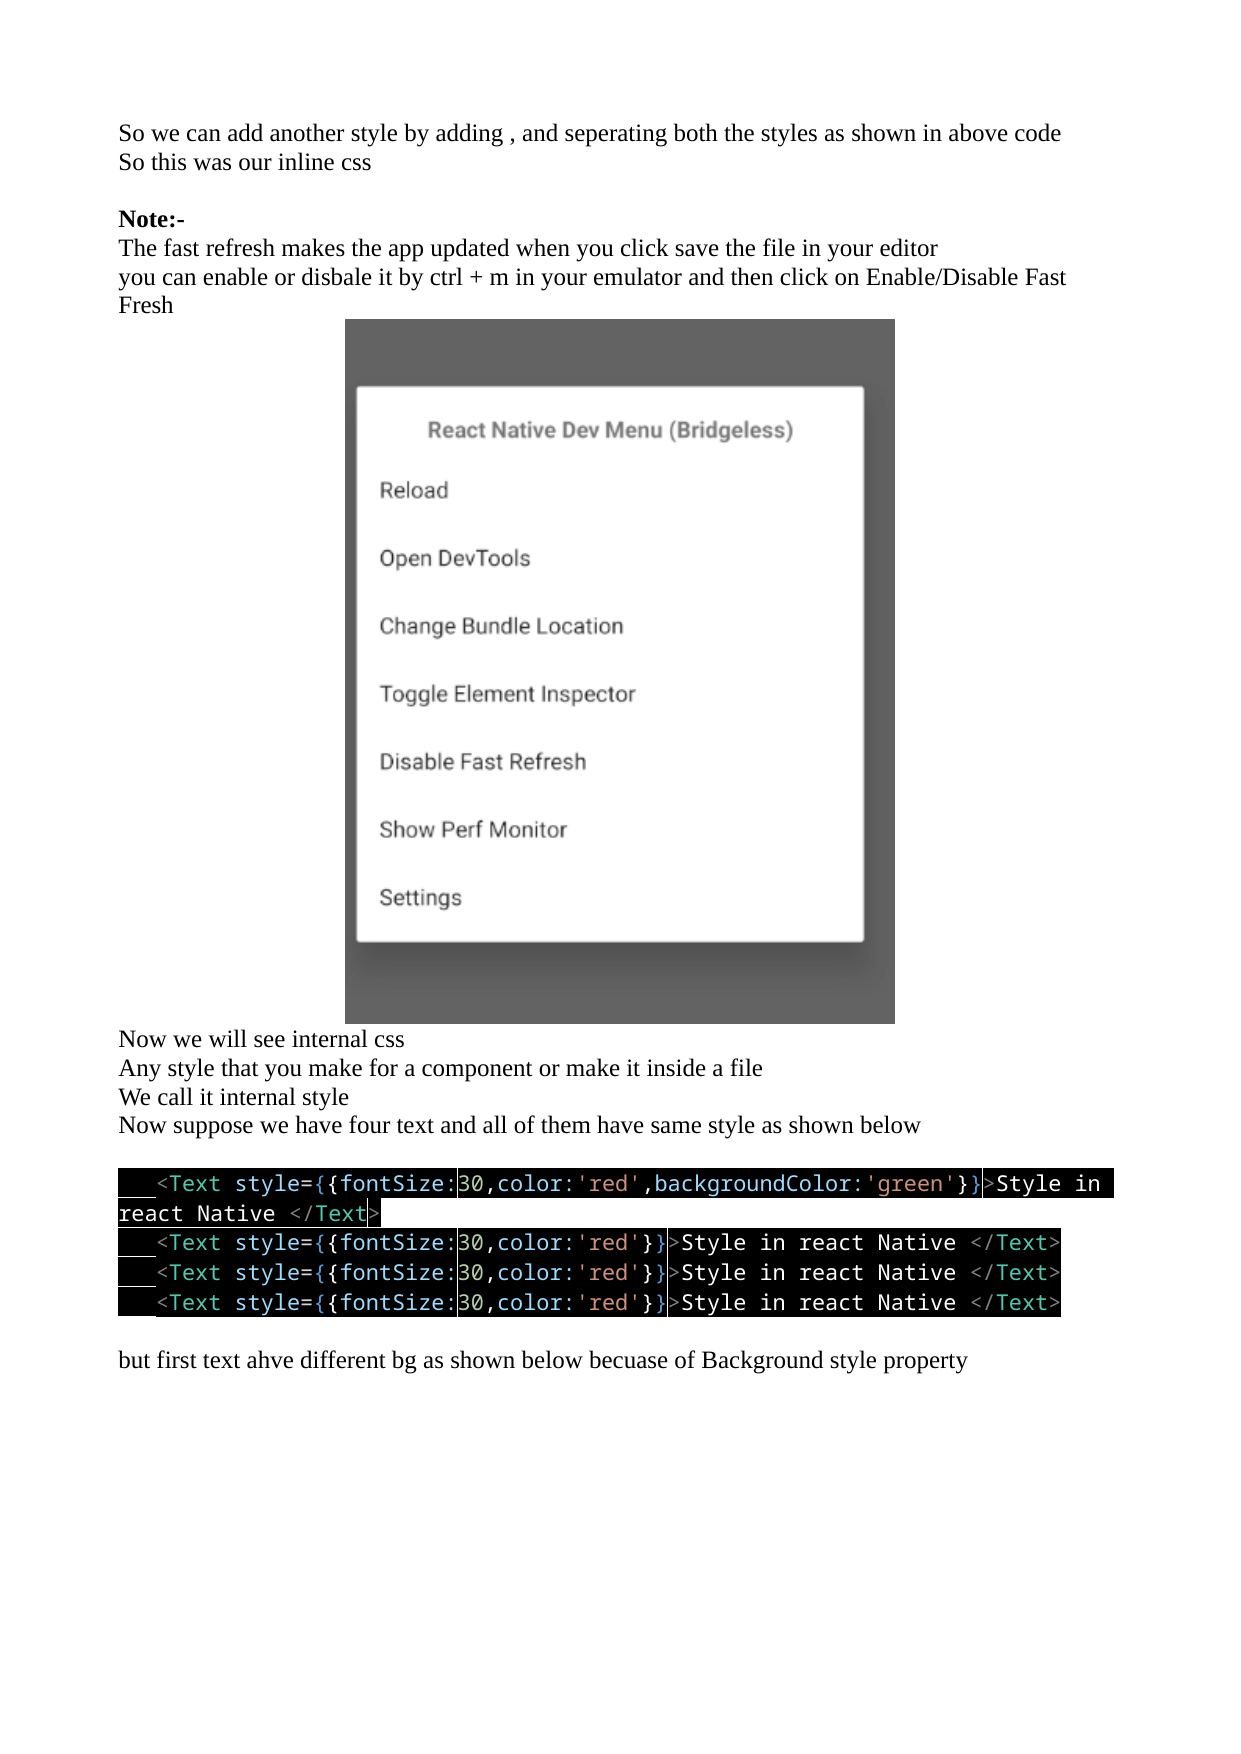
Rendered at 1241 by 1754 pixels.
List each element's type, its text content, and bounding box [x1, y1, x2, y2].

text <Text style={{fontSize:30,color:'red',backgroundColor:'green'}}>Style in react Native </Text> [118, 1168, 1122, 1227]
text Note:- [118, 204, 1122, 233]
picture [345, 319, 895, 1024]
text Now suppose we have four text and all of them have same style as shown below [118, 1110, 1122, 1139]
text but first text ahve different bg as shown below becuase of Background style property [118, 1346, 1122, 1374]
text <Text style={{fontSize:30,color:'red'}}>Style in react Native </Text> [118, 1257, 1122, 1287]
text you can enable or disbale it by ctrl + m in your emulator and then click on Enable/Disable Fast Fresh [118, 262, 1122, 319]
text Any style that you make for a component or make it inside a file [118, 1053, 1122, 1082]
text So we can add another style by adding , and seperating both the styles as shown in above code [118, 118, 1122, 147]
text Now we will see internal css [118, 319, 1122, 1053]
text The fast refresh makes the app updated when you click save the file in your editor [118, 233, 1122, 262]
text So this was our inline css [118, 147, 1122, 176]
text <Text style={{fontSize:30,color:'red'}}>Style in react Native </Text> [118, 1227, 1122, 1257]
text <Text style={{fontSize:30,color:'red'}}>Style in react Native </Text> [118, 1287, 1122, 1317]
text We call it internal style [118, 1082, 1122, 1110]
